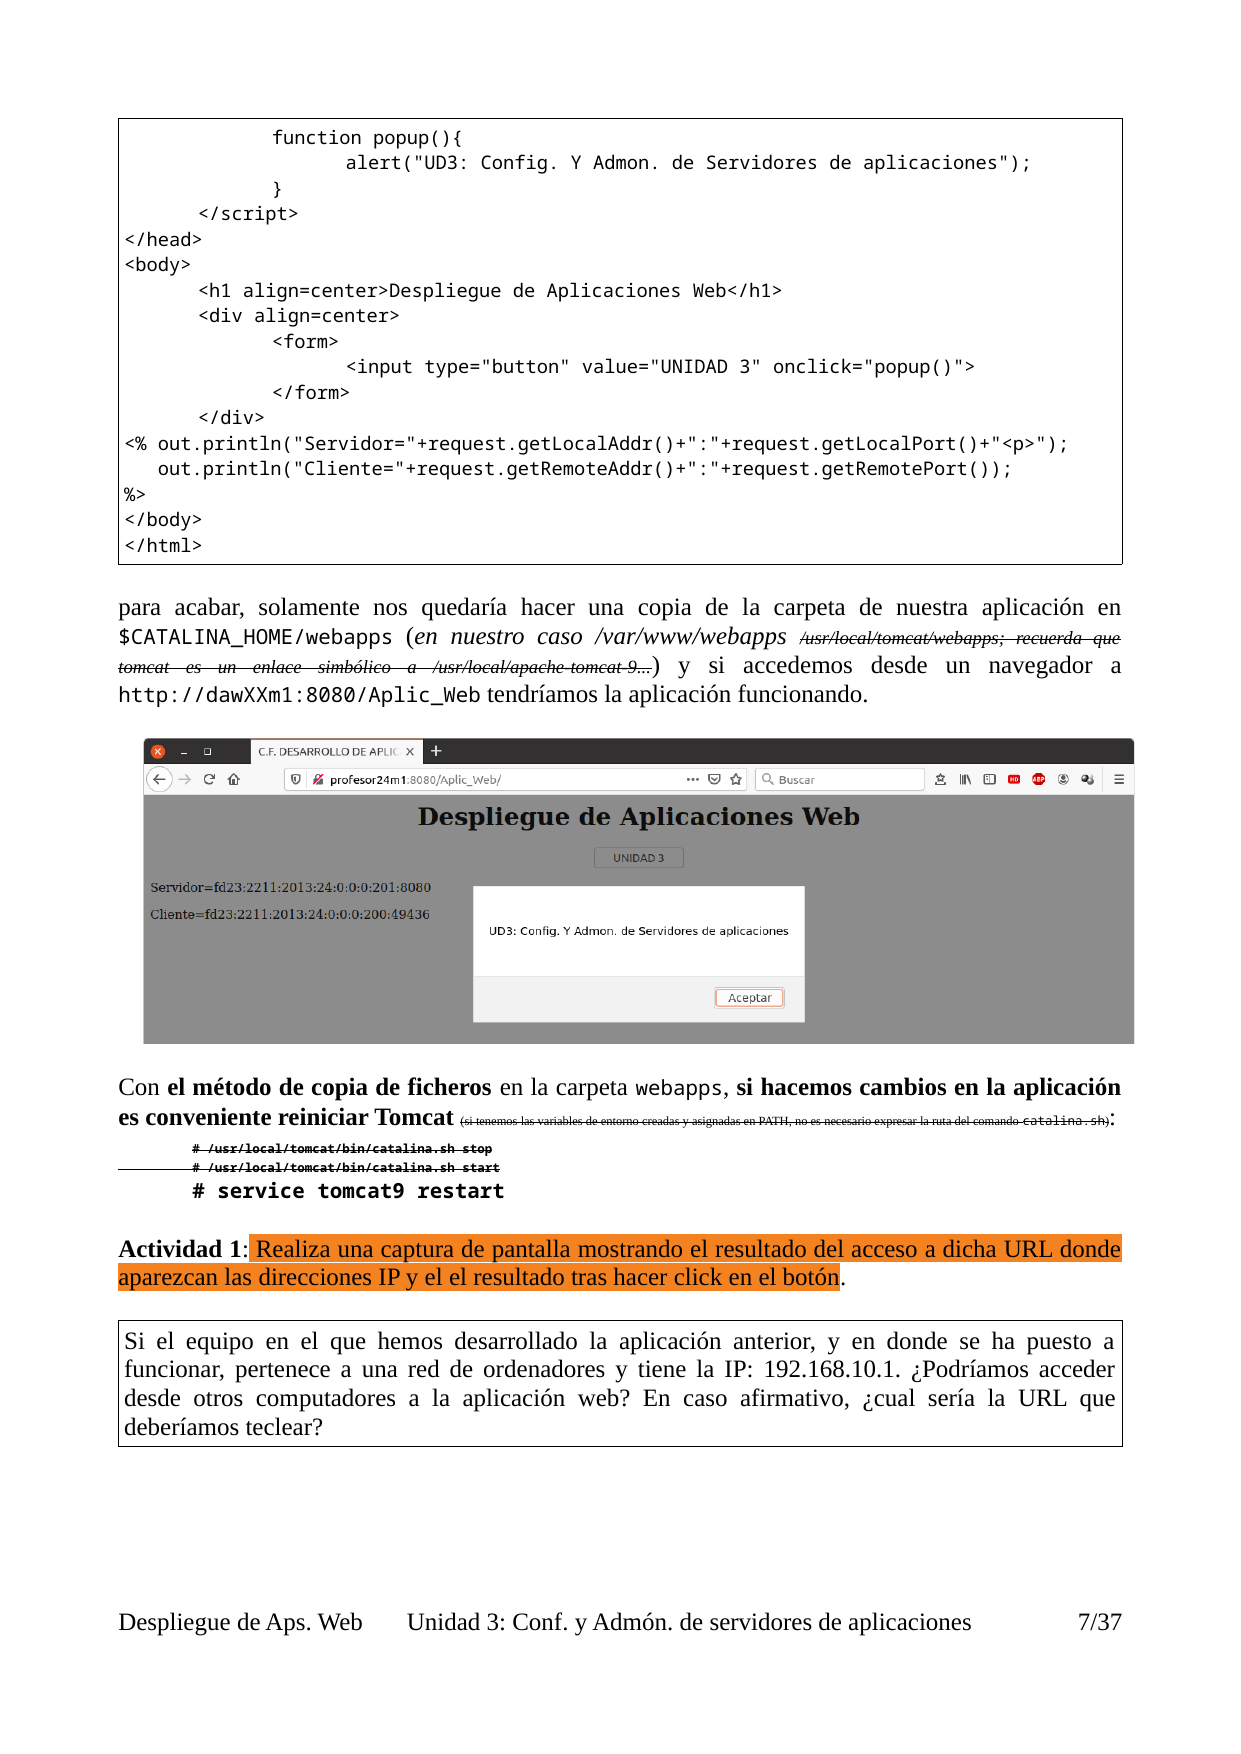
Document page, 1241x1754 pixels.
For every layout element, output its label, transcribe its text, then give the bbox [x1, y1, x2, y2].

text Con el método de copia de ficheros en la carpeta webapps, si hacemos cambios en la aplicación es conveniente reiniciar Tomcat (si tenemos las variables de entorno creadas y asignadas en PATH, no es necesario expresar la ruta del comando catalina.sh): [118, 1072, 1122, 1131]
text # /usr/local/tomcat/bin/catalina.sh start [118, 1159, 1122, 1176]
picture [136, 733, 1141, 1044]
text # /usr/local/tomcat/bin/catalina.sh stop [118, 1131, 1122, 1159]
text para acabar, solamente nos quedaría hacer una copia de la carpeta de nuestra aplicación en $CATALINA_HOME/webapps (en nuestro caso /var/www/webapps /usr/local/tomcat/webapps; recuerda que tomcat es un enlace simbólico a /usr/local/apache-tomcat-9...) y si accedemos desde un navegador a http://dawXXm1:8080/Aplic_Web tendríamos la aplicación funcionando. [118, 592, 1122, 709]
table_header Si el equipo en el que hemos desarrollado la aplicación anterior, y en donde se ha puesto a funcionar, pertenece a una red de ordenadores y tiene la IP: 192.168.10.1. ¿Podríamos acceder desde otros computadores a la aplicación web? En caso afirmativo, ¿cual sería la URL que deberíamos teclear? [119, 1321, 1122, 1446]
table_header function popup(){ alert("UD3: Config. Y Admon. de Servidores de aplicaciones"); } </script> </head> <body> <h1 align=center>Despliegue de Aplicaciones Web</h1> <div align=center> <form> <input type="button" value="UNIDAD 3" onclick="popup()"> </form> </div> <% out.println("Servidor="+request.getLocalAddr()+":"+request.getLocalPort()+"<p>"); out.println("Cliente="+request.getRemoteAddr()+":"+request.getRemotePort()); %> </body> </html> [119, 119, 1122, 563]
text # service tomcat9 restart [118, 1176, 1122, 1205]
text Actividad 1: Realiza una captura de pantalla mostrando el resultado del acceso a dicha URL donde aparezcan las direcciones IP y el el resultado tras hacer click en el botón. [118, 1234, 1122, 1291]
